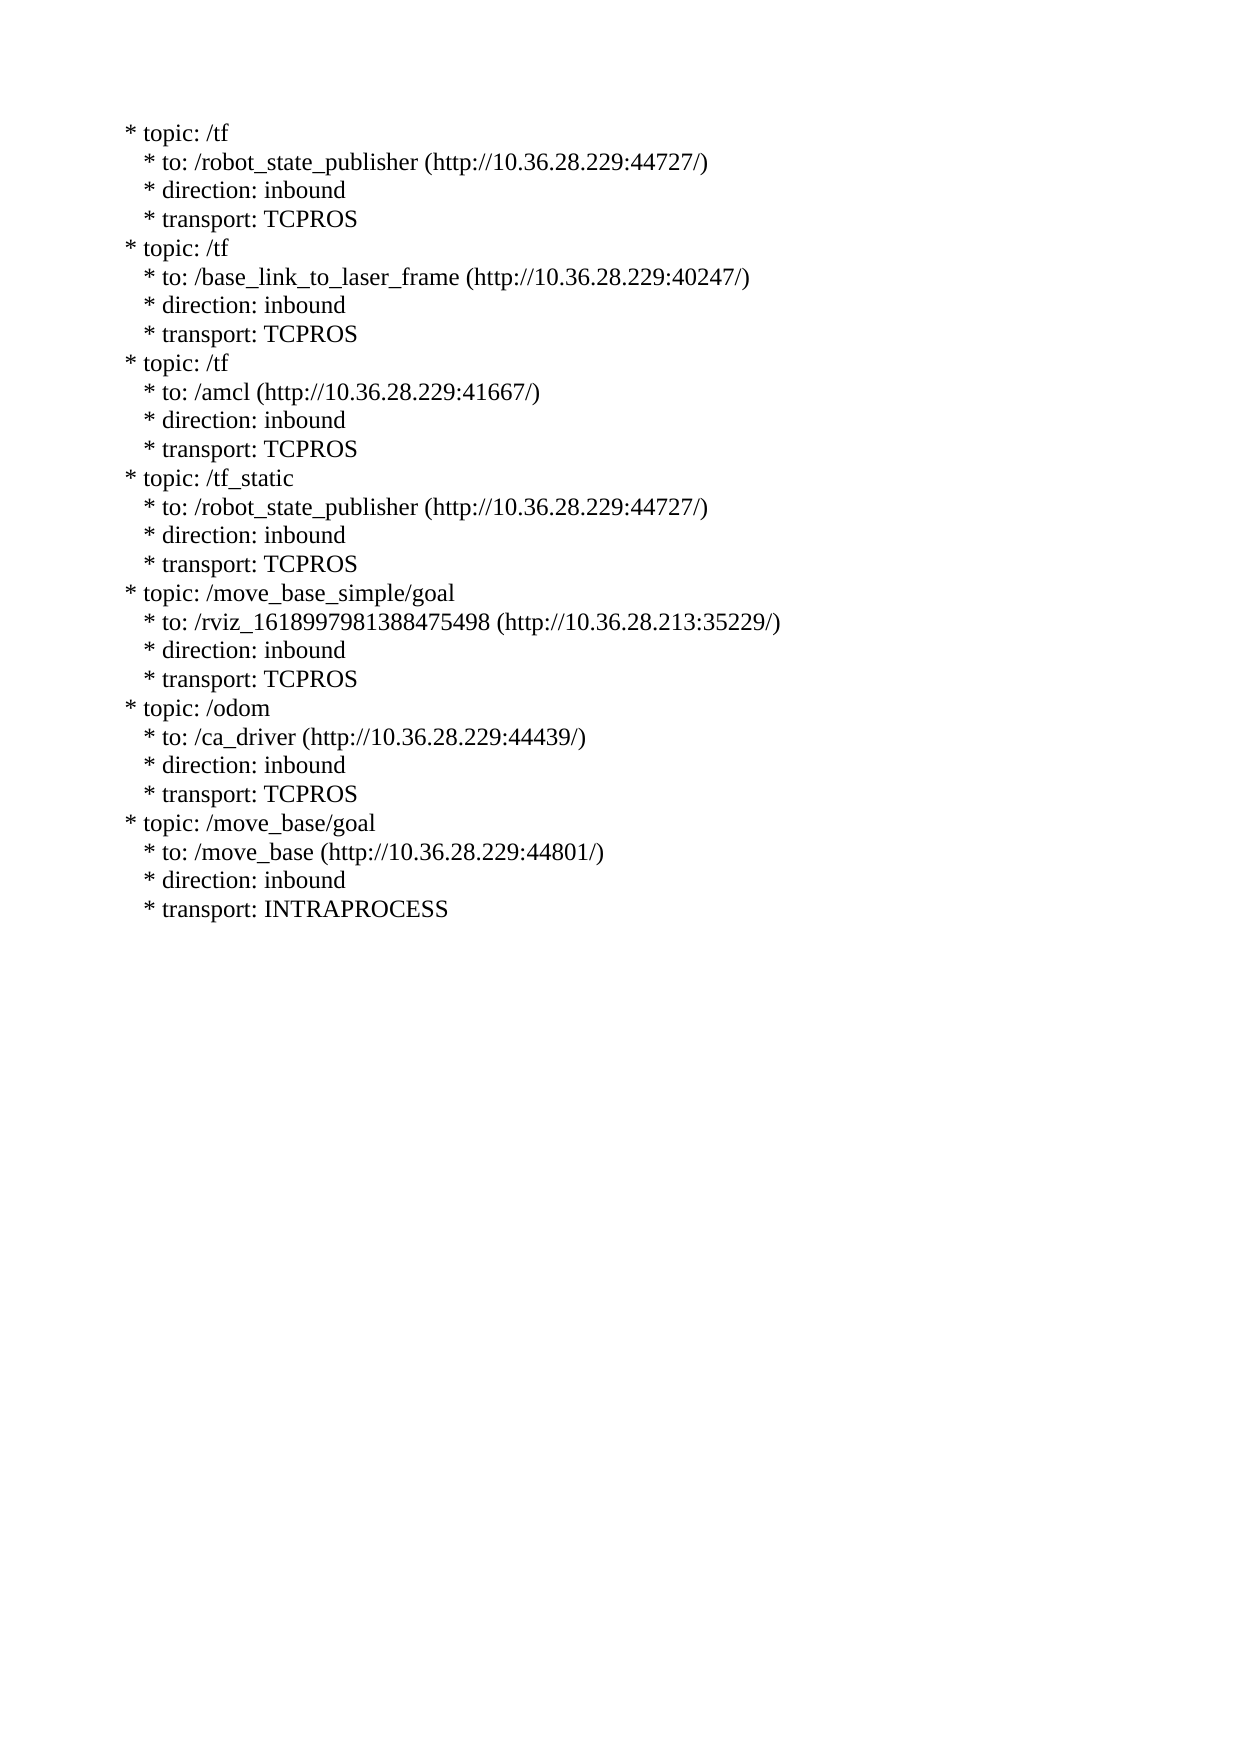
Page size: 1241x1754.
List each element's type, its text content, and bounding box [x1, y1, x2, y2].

text * transport: TCPROS [118, 204, 1122, 233]
text * to: /rviz_1618997981388475498 (http://10.36.28.213:35229/) [118, 607, 1122, 636]
text * transport: INTRAPROCESS [118, 894, 1122, 923]
text * to: /ca_driver (http://10.36.28.229:44439/) [118, 722, 1122, 751]
text * direction: inbound [118, 866, 1122, 894]
text * transport: TCPROS [118, 434, 1122, 463]
text * direction: inbound [118, 751, 1122, 779]
text * to: /robot_state_publisher (http://10.36.28.229:44727/) [118, 147, 1122, 176]
text * direction: inbound [118, 406, 1122, 434]
text * direction: inbound [118, 291, 1122, 319]
text * transport: TCPROS [118, 664, 1122, 693]
text * topic: /tf [118, 233, 1122, 262]
text * topic: /odom [118, 693, 1122, 722]
text * to: /base_link_to_laser_frame (http://10.36.28.229:40247/) [118, 262, 1122, 291]
text * to: /robot_state_publisher (http://10.36.28.229:44727/) [118, 492, 1122, 521]
text * topic: /tf [118, 348, 1122, 377]
text * topic: /tf_static [118, 463, 1122, 492]
text * to: /move_base (http://10.36.28.229:44801/) [118, 837, 1122, 866]
text * direction: inbound [118, 636, 1122, 664]
text * to: /amcl (http://10.36.28.229:41667/) [118, 377, 1122, 406]
text * direction: inbound [118, 521, 1122, 549]
text * transport: TCPROS [118, 779, 1122, 808]
text * direction: inbound [118, 176, 1122, 204]
text * topic: /tf [118, 118, 1122, 147]
text * transport: TCPROS [118, 319, 1122, 348]
text * transport: TCPROS [118, 549, 1122, 578]
text * topic: /move_base/goal [118, 808, 1122, 837]
text * topic: /move_base_simple/goal [118, 578, 1122, 607]
